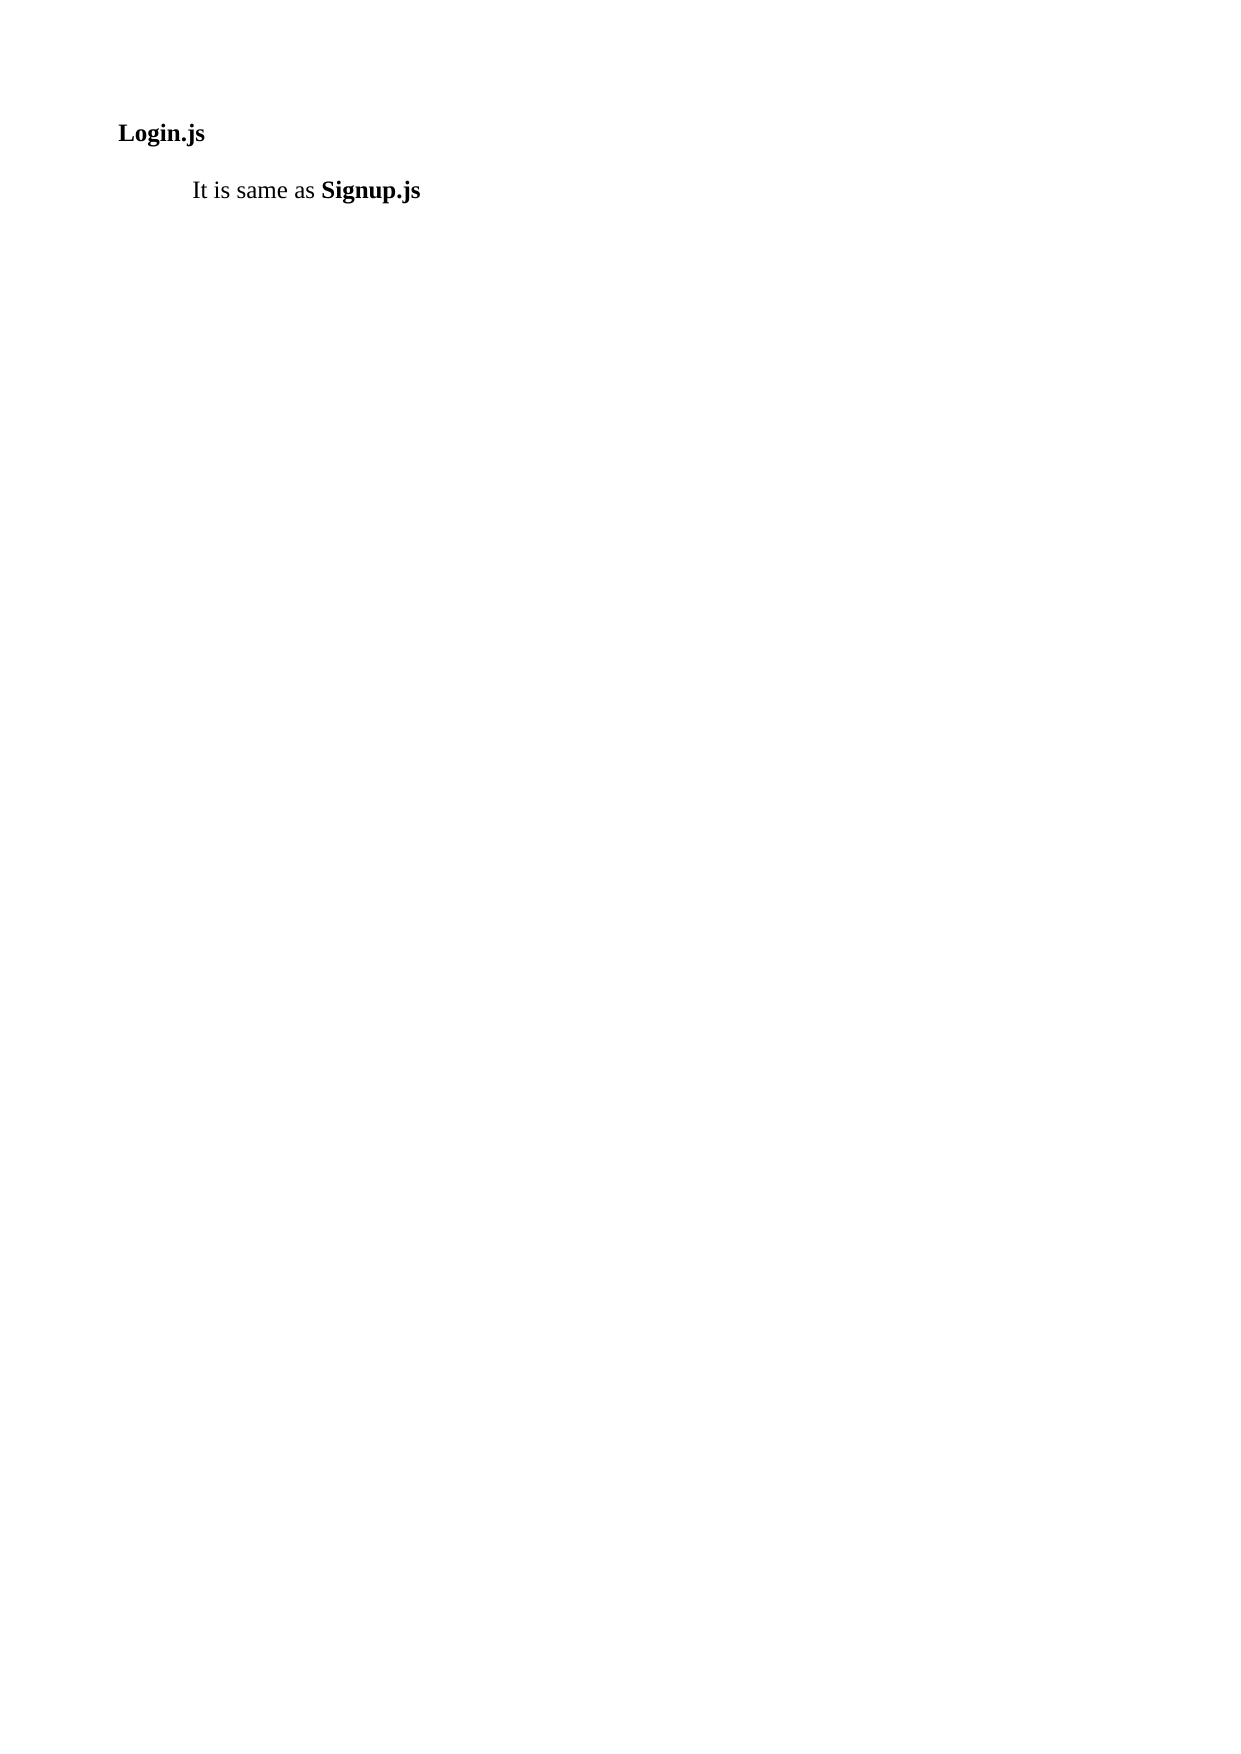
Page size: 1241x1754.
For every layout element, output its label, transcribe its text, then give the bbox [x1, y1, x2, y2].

text It is same as Signup.js [118, 176, 1122, 204]
text Login.js [118, 118, 1122, 147]
